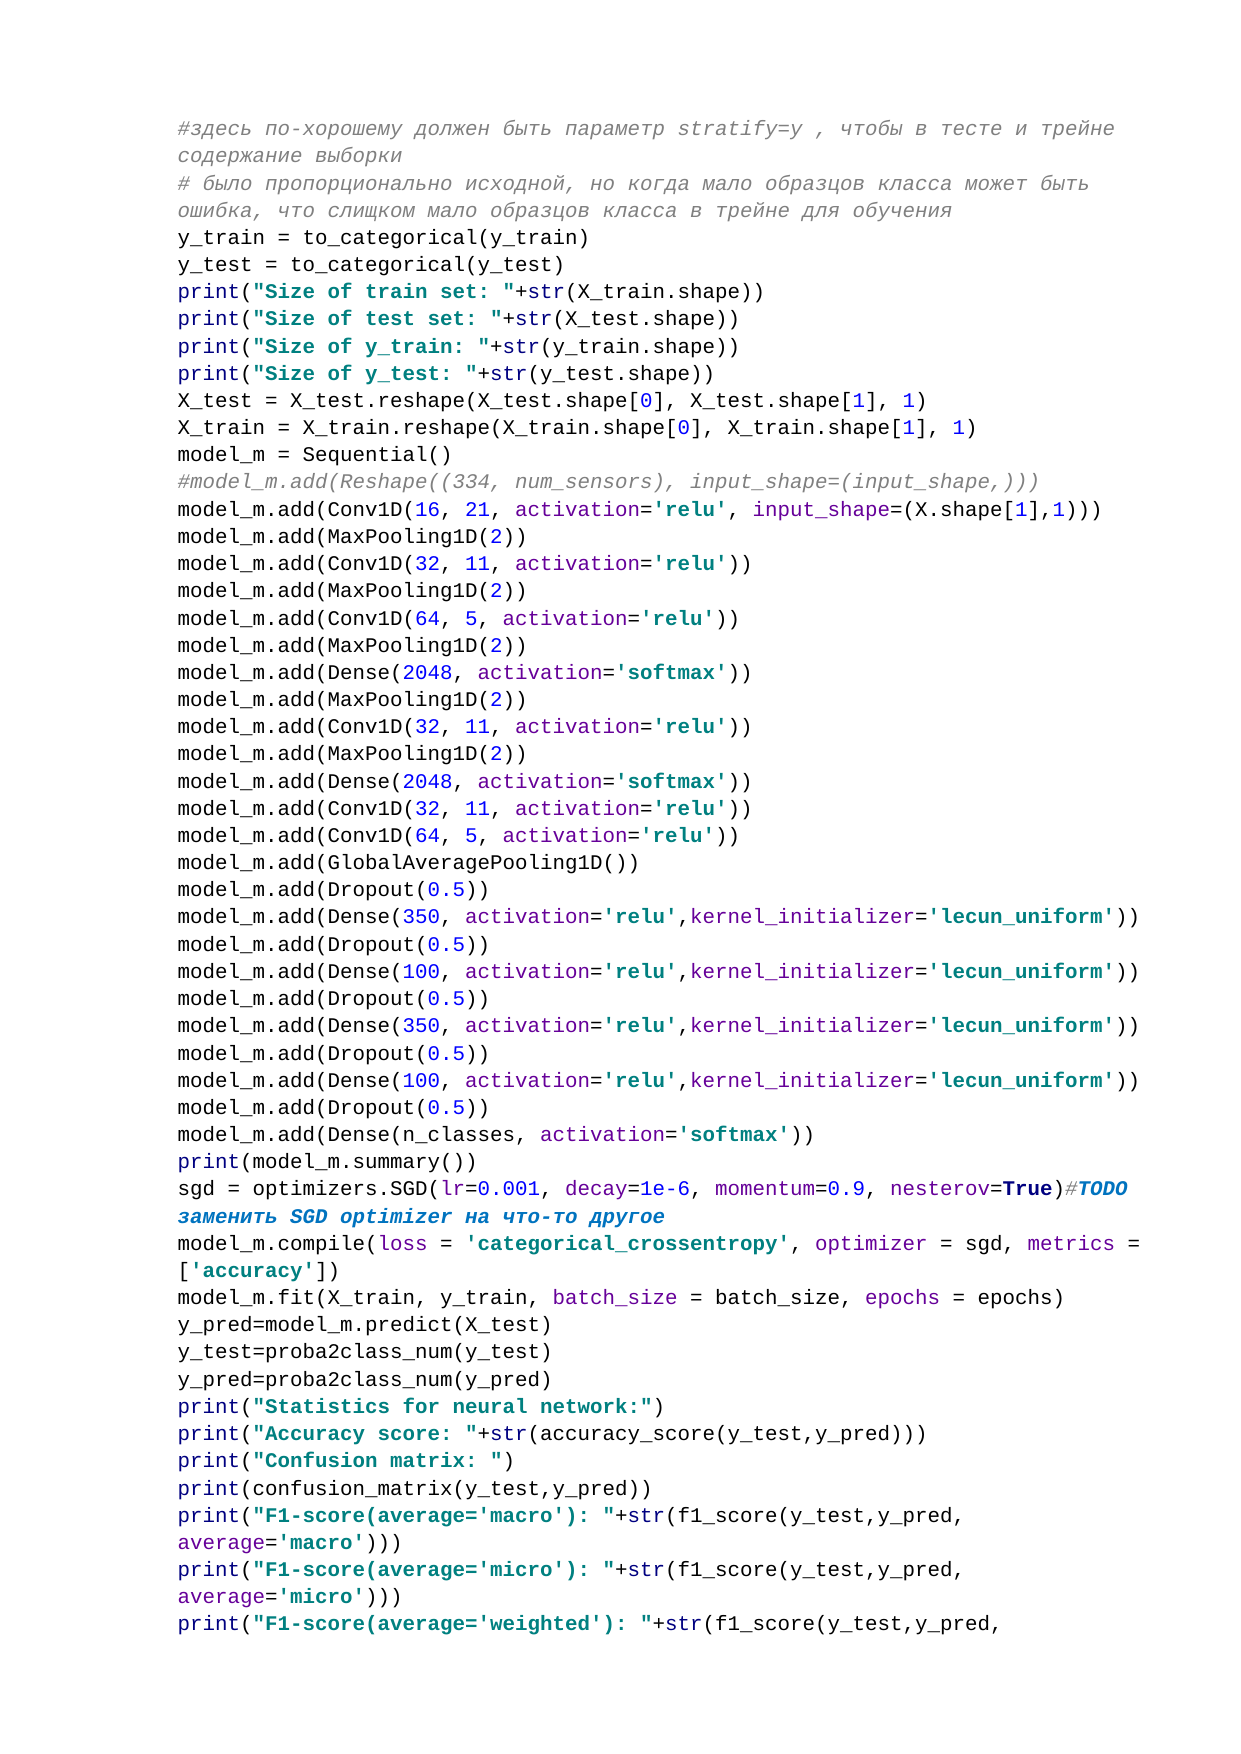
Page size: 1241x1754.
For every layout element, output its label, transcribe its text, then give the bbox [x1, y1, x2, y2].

text model_m.add(MaxPooling1D(2)) [177, 689, 1152, 713]
text model_m.add(MaxPooling1D(2)) [177, 526, 1152, 549]
text model_m.add(Dropout(0.5)) [177, 1097, 1152, 1121]
text model_m.add(Conv1D(16, 21, activation='relu', input_shape=(X.shape[1],1))) [177, 499, 1152, 522]
text model_m.add(Dropout(0.5)) [177, 988, 1152, 1012]
text print("F1-score(average='macro'): "+str(f1_score(y_test,y_pred, average='macro'))) [177, 1505, 1152, 1556]
text print("Size of y_test: "+str(y_test.shape)) [177, 363, 1152, 386]
text model_m.add(Conv1D(32, 11, activation='relu')) [177, 716, 1152, 740]
text model_m.add(MaxPooling1D(2)) [177, 635, 1152, 658]
text print("Confusion matrix: ") [177, 1450, 1152, 1474]
text model_m.add(MaxPooling1D(2)) [177, 743, 1152, 767]
text print(confusion_matrix(y_test,y_pred)) [177, 1477, 1152, 1501]
text model_m.add(Conv1D(64, 5, activation='relu')) [177, 607, 1152, 631]
text #здесь по-хорошему должен быть параметр stratify=y , чтобы в тесте и трейне содержание выборки [177, 118, 1152, 169]
text model_m.add(Dense(100, activation='relu',kernel_initializer='lecun_uniform')) [177, 1070, 1152, 1093]
text y_pred=proba2class_num(y_pred) [177, 1369, 1152, 1392]
text y_pred=model_m.predict(X_test) [177, 1314, 1152, 1338]
text print("Accuracy score: "+str(accuracy_score(y_test,y_pred))) [177, 1423, 1152, 1447]
text # было пропорционально исходной, но когда мало образцов класса может быть ошибка, что слищком мало образцов класса в трейне для обучения [177, 172, 1152, 223]
text print("Size of test set: "+str(X_test.shape)) [177, 308, 1152, 332]
text model_m.add(GlobalAveragePooling1D()) [177, 852, 1152, 876]
text model_m.add(Dense(2048, activation='softmax')) [177, 771, 1152, 794]
text model_m.add(Dense(350, activation='relu',kernel_initializer='lecun_uniform')) [177, 1015, 1152, 1039]
text print("Size of y_train: "+str(y_train.shape)) [177, 336, 1152, 359]
text model_m.add(Dense(2048, activation='softmax')) [177, 662, 1152, 686]
text model_m.add(Conv1D(32, 11, activation='relu')) [177, 553, 1152, 577]
text print(model_m.summary()) [177, 1151, 1152, 1175]
text y_test = to_categorical(y_test) [177, 254, 1152, 278]
text X_train = X_train.reshape(X_train.shape[0], X_train.shape[1], 1) [177, 417, 1152, 441]
text model_m.add(Dropout(0.5)) [177, 1042, 1152, 1066]
text model_m.add(Dropout(0.5)) [177, 879, 1152, 903]
text #model_m.add(Reshape((334, num_sensors), input_shape=(input_shape,))) [177, 472, 1152, 495]
text print("Statistics for neural network:") [177, 1396, 1152, 1419]
text model_m.add(Dense(100, activation='relu',kernel_initializer='lecun_uniform')) [177, 961, 1152, 984]
text model_m.compile(loss = 'categorical_crossentropy', optimizer = sgd, metrics = ['accuracy']) [177, 1233, 1152, 1284]
text model_m.add(Conv1D(64, 5, activation='relu')) [177, 825, 1152, 849]
text model_m.add(MaxPooling1D(2)) [177, 580, 1152, 604]
text print("Size of train set: "+str(X_train.shape)) [177, 281, 1152, 305]
text print("F1-score(average='micro'): "+str(f1_score(y_test,y_pred, average='micro'))) [177, 1559, 1152, 1610]
text model_m.add(Conv1D(32, 11, activation='relu')) [177, 798, 1152, 821]
text sgd = optimizers.SGD(lr=0.001, decay=1e-6, momentum=0.9, nesterov=True)#TODO заменить SGD optimizer на что-то другое [177, 1178, 1152, 1229]
text model_m.add(Dense(350, activation='relu',kernel_initializer='lecun_uniform')) [177, 907, 1152, 930]
text print("F1-score(average='weighted'): "+str(f1_score(y_test,y_pred, [177, 1613, 1152, 1637]
text y_test=proba2class_num(y_test) [177, 1342, 1152, 1365]
text model_m.add(Dropout(0.5)) [177, 934, 1152, 957]
text model_m = Sequential() [177, 444, 1152, 468]
text model_m.add(Dense(n_classes, activation='softmax')) [177, 1124, 1152, 1148]
text model_m.fit(X_train, y_train, batch_size = batch_size, epochs = epochs) [177, 1287, 1152, 1311]
text X_test = X_test.reshape(X_test.shape[0], X_test.shape[1], 1) [177, 390, 1152, 414]
text y_train = to_categorical(y_train) [177, 227, 1152, 251]
